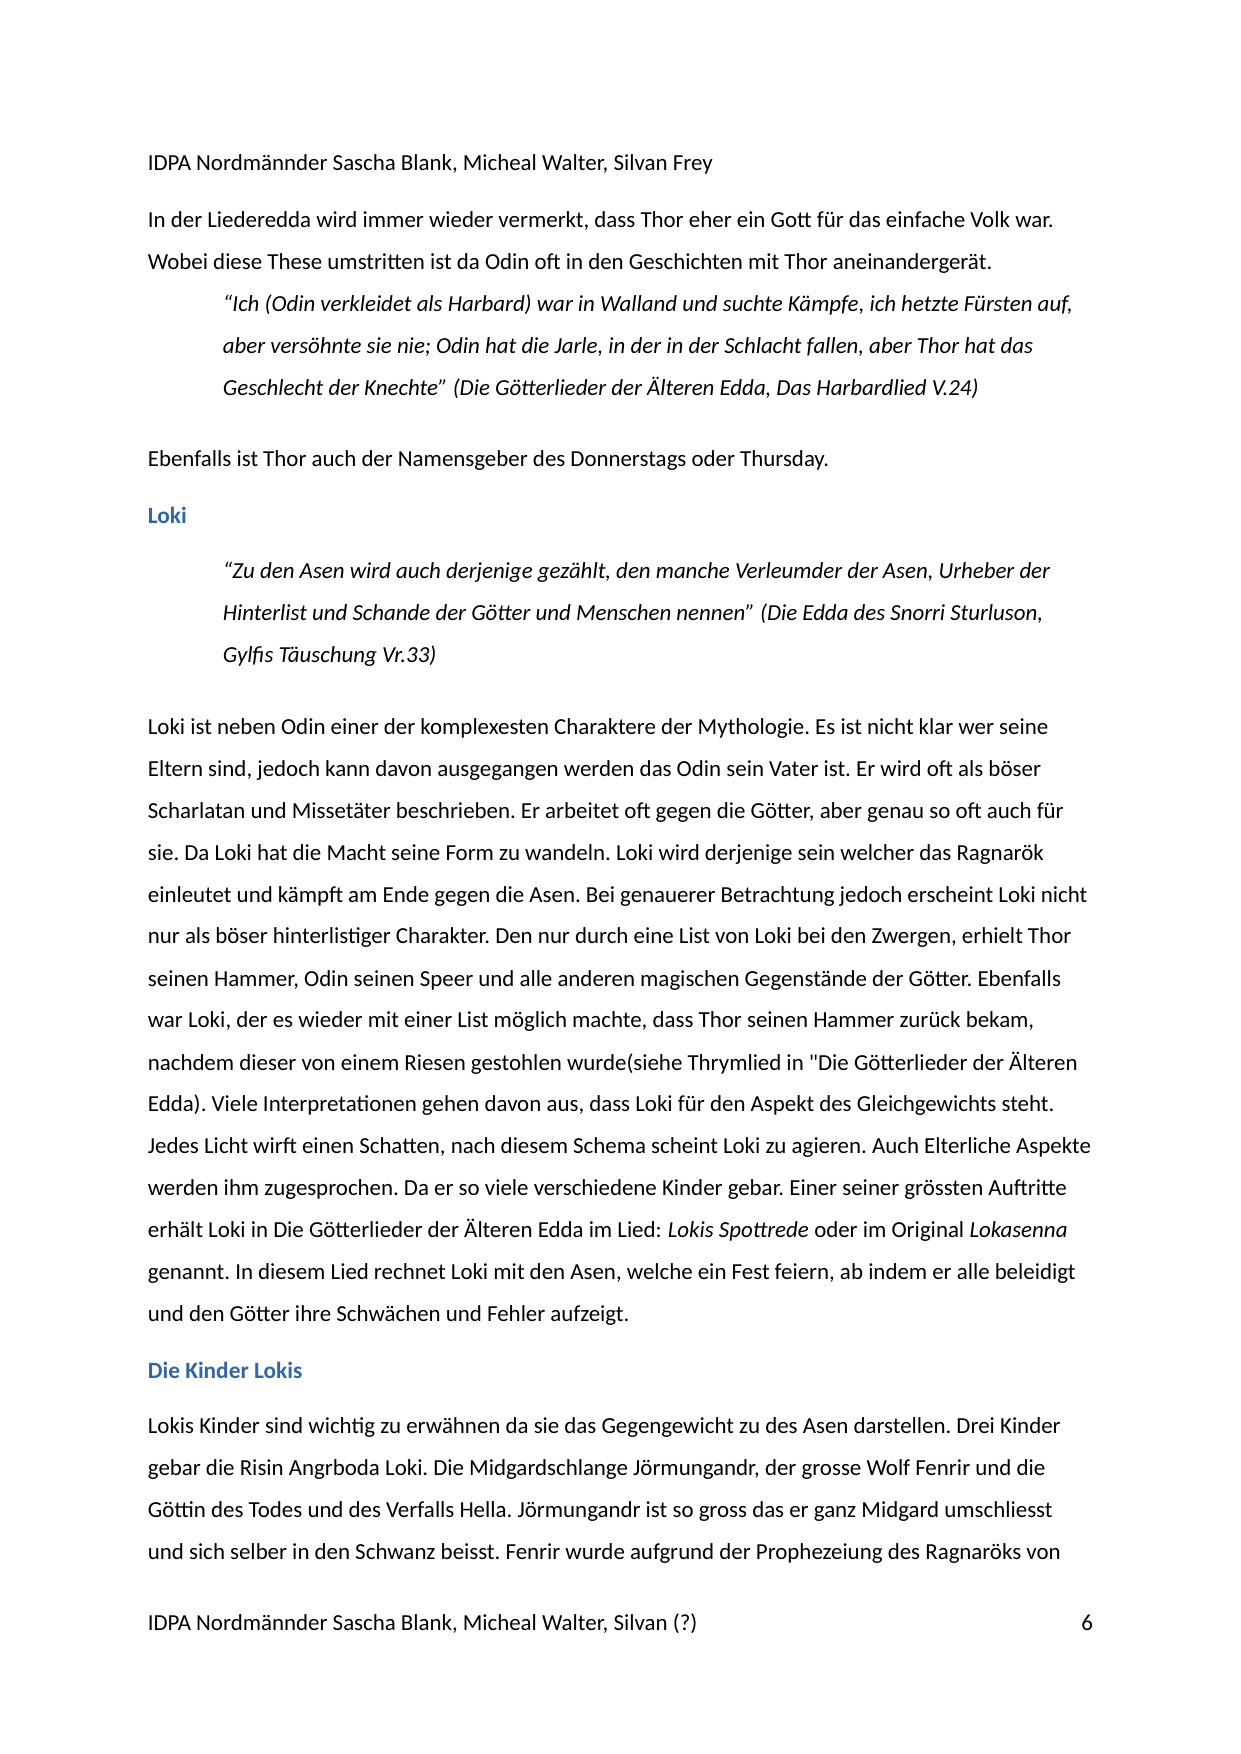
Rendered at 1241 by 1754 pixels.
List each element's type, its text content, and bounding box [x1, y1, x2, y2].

text In der Liederedda wird immer wieder vermerkt, dass Thor eher ein Gott für das einfache Volk war. Wobei diese These umstritten ist da Odin oft in den Geschichten mit Thor aneinandergerät. [148, 205, 1093, 275]
subtitle Loki [148, 501, 1093, 529]
text Lokis Kinder sind wichtig zu erwähnen da sie das Gegengewicht zu des Asen darstellen. Drei Kinder gebar die Risin Angrboda Loki. Die Midgardschlange Jörmungandr, der grosse Wolf Fenrir und die Göttin des Todes und des Verfalls Hella. Jörmungandr ist so gross das er ganz Midgard umschliesst und sich selber in den Schwanz beisst. Fenrir wurde aufgrund der Prophezeiung des Ragnaröks von [148, 1411, 1093, 1565]
subtitle Die Kinder Lokis [148, 1356, 1093, 1384]
text “Zu den Asen wird auch derjenige gezählt, den manche Verleumder der Asen, Urheber der Hinterlist und Schande der Götter und Menschen nennen” (Die Edda des Snorri Sturluson, Gylfis Täuschung Vr.33) [223, 556, 1093, 668]
text Ebenfalls ist Thor auch der Namensgeber des Donnerstags oder Thursday. [148, 444, 1093, 472]
text “Ich (Odin verkleidet als Harbard) war in Walland und suchte Kämpfe, ich hetzte Fürsten auf, aber versöhnte sie nie; Odin hat die Jarle, in der in der Schlacht fallen, aber Thor hat das Geschlecht der Knechte” (Die Götterlieder der Älteren Edda, Das Harbardlied V.24) [223, 289, 1093, 401]
text Loki ist neben Odin einer der komplexesten Charaktere der Mythologie. Es ist nicht klar wer seine Eltern sind, jedoch kann davon ausgegangen werden das Odin sein Vater ist. Er wird oft als böser Scharlatan und Missetäter beschrieben. Er arbeitet oft gegen die Götter, aber genau so oft auch für sie. Da Loki hat die Macht seine Form zu wandeln. Loki wird derjenige sein welcher das Ragnarök einleutet und kämpft am Ende gegen die Asen. Bei genauerer Betrachtung jedoch erscheint Loki nicht nur als böser hinterlistiger Charakter. Den nur durch eine List von Loki bei den Zwergen, erhielt Thor seinen Hammer, Odin seinen Speer und alle anderen magischen Gegenstände der Götter. Ebenfalls war Loki, der es wieder mit einer List möglich machte, dass Thor seinen Hammer zurück bekam, nachdem dieser von einem Riesen gestohlen wurde(siehe Thrymlied in "Die Götterlieder der Älteren Edda). Viele Interpretationen gehen davon aus, dass Loki für den Aspekt des Gleichgewichts steht. Jedes Licht wirft einen Schatten, nach diesem Schema scheint Loki zu agieren. Auch Elterliche Aspekte werden ihm zugesprochen. Da er so viele verschiedene Kinder gebar. Einer seiner grössten Auftritte erhält Loki in Die Götterlieder der Älteren Edda im Lied: Lokis Spottrede oder im Original Lokasenna genannt. In diesem Lied rechnet Loki mit den Asen, welche ein Fest feiern, ab indem er alle beleidigt und den Götter ihre Schwächen und Fehler aufzeigt. [148, 712, 1093, 1327]
